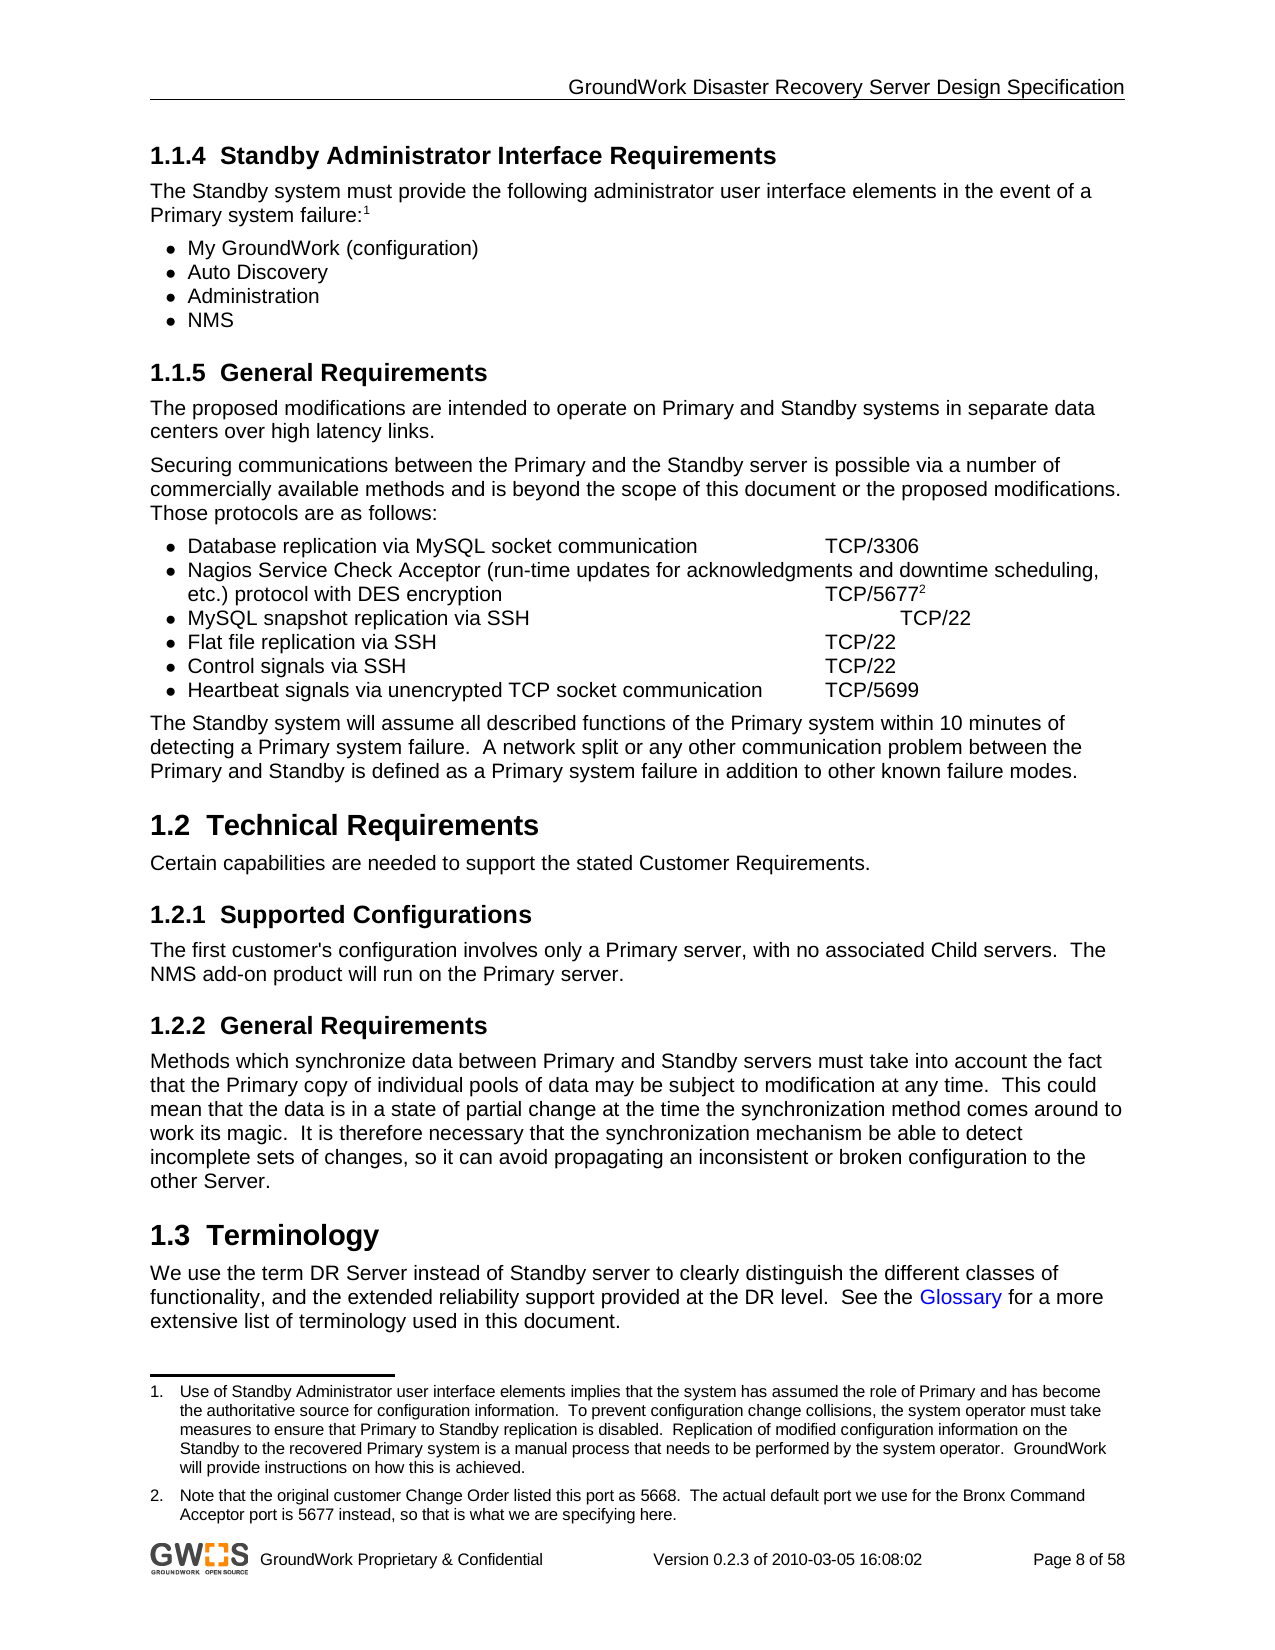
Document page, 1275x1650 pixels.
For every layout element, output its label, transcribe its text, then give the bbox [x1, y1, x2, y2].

list My GroundWork (configuration) [165, 236, 1125, 260]
list Flat file replication via SSH TCP/22 [165, 630, 1125, 654]
text We use the term DR Server instead of Standby server to clearly distinguish the different classes of functionality, and the extended reliability support provided at the DR level. See the Glossary for a more extensive list of terminology used in this document. [150, 1261, 1125, 1333]
subtitle Technical Requirements [150, 808, 1125, 842]
text Methods which synchronize data between Primary and Standby servers must take into account the fact that the Primary copy of individual pools of data may be subject to modification at any time. This could mean that the data is in a state of partial change at the time the synchronization method comes around to work its magic. It is therefore necessary that the synchronization mechanism be able to detect incomplete sets of changes, so it can avoid propagating an inconsistent or broken configuration to the other Server. [150, 1049, 1125, 1193]
list NMS [165, 308, 1125, 332]
text The Standby system must provide the following administrator user interface elements in the event of a Primary system failure: [150, 179, 1125, 227]
list Control signals via SSH TCP/22 [165, 654, 1125, 678]
list Note that the original customer Change Order listed this port as 5668. The actual default port we use for the Bronx Command Acceptor port is 5677 instead, so that is what we are specifying here. [150, 1486, 1125, 1524]
text The proposed modifications are intended to operate on Primary and Standby systems in separate data centers over high latency links. [150, 395, 1125, 443]
text The first customer's configuration involves only a Primary server, with no associated Child servers. The NMS add-on product will run on the Primary server. [150, 938, 1125, 986]
subtitle General Requirements [150, 357, 1125, 386]
list Nagios Service Check Acceptor (run-time updates for acknowledgments and downtime scheduling, etc.) protocol with DES encryption TCP/5677 [165, 558, 1125, 606]
list Administration [165, 284, 1125, 308]
picture [150, 1543, 248, 1575]
list Database replication via MySQL socket communication TCP/3306 [165, 534, 1125, 558]
subtitle Terminology [150, 1218, 1125, 1252]
subtitle Standby Administrator Interface Requirements [150, 141, 1125, 170]
text Certain capabilities are needed to support the stated Customer Requirements. [150, 851, 1125, 875]
text The Standby system will assume all described functions of the Primary system within 10 minutes of detecting a Primary system failure. A network split or any other communication problem between the Primary and Standby is defined as a Primary system failure in addition to other known failure modes. [150, 711, 1125, 783]
text Securing communications between the Primary and the Standby server is possible via a number of commercially available methods and is beyond the scope of this document or the proposed modifications. Those protocols are as follows: [150, 452, 1125, 525]
subtitle General Requirements [150, 1011, 1125, 1040]
subtitle Supported Configurations [150, 900, 1125, 929]
list Heartbeat signals via unencrypted TCP socket communication TCP/5699 [165, 678, 1125, 702]
text Use of Standby Administrator user interface elements implies that the system has assumed the role of Primary and has become the authoritative source for configuration information. To prevent configuration change collisions, the system operator must take measures to ensure that Primary to Standby replication is disabled. Replication of modified configuration information on the Standby to the recovered Primary system is a manual process that needs to be performed by the system operator. GroundWork will provide instructions on how this is achieved. [150, 1382, 1125, 1477]
list MySQL snapshot replication via SSH TCP/22 [165, 606, 1125, 630]
list Auto Discovery [165, 260, 1125, 284]
